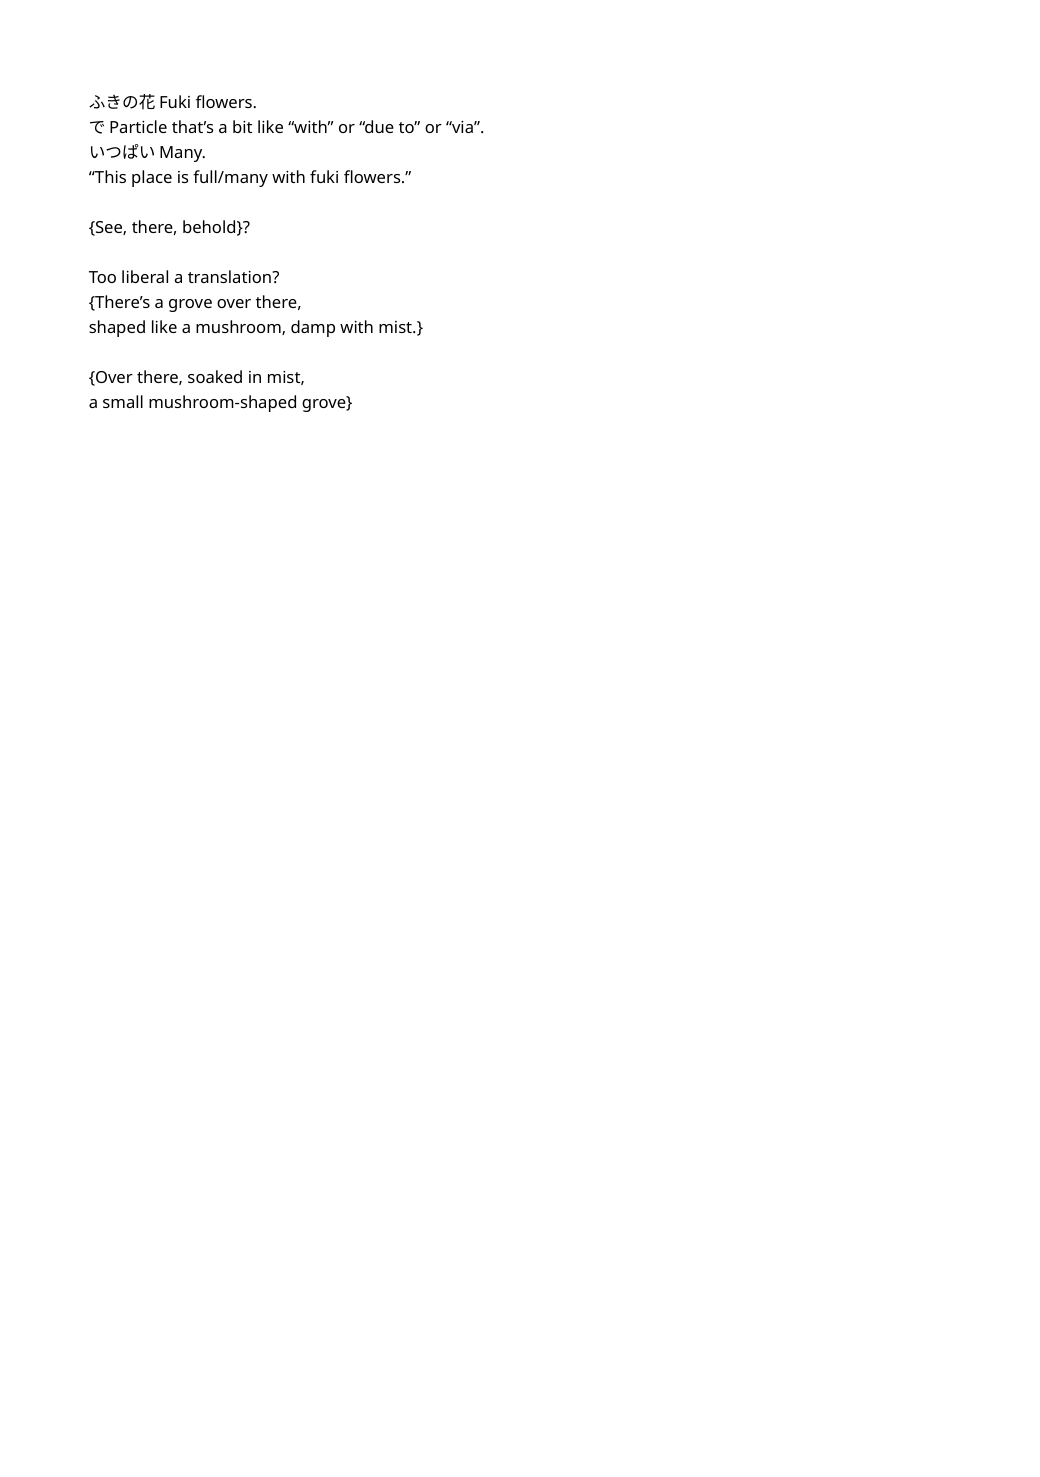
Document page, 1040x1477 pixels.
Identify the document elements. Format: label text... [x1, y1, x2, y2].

text いつぱい Many. [88, 138, 505, 163]
text ふきの花 Fuki flowers. [88, 88, 505, 113]
text {There’s a grove over there, [88, 288, 505, 313]
text a small mushroom-shaped grove} [88, 388, 505, 413]
text {See, there, behold}? [88, 213, 505, 238]
text で Particle that’s a bit like “with” or “due to” or “via”. [88, 113, 505, 138]
text “This place is full/many with fuki flowers.” [88, 163, 505, 188]
text {Over there, soaked in mist, [88, 363, 505, 388]
text shaped like a mushroom, damp with mist.} [88, 313, 505, 338]
text Too liberal a translation? [88, 263, 505, 288]
